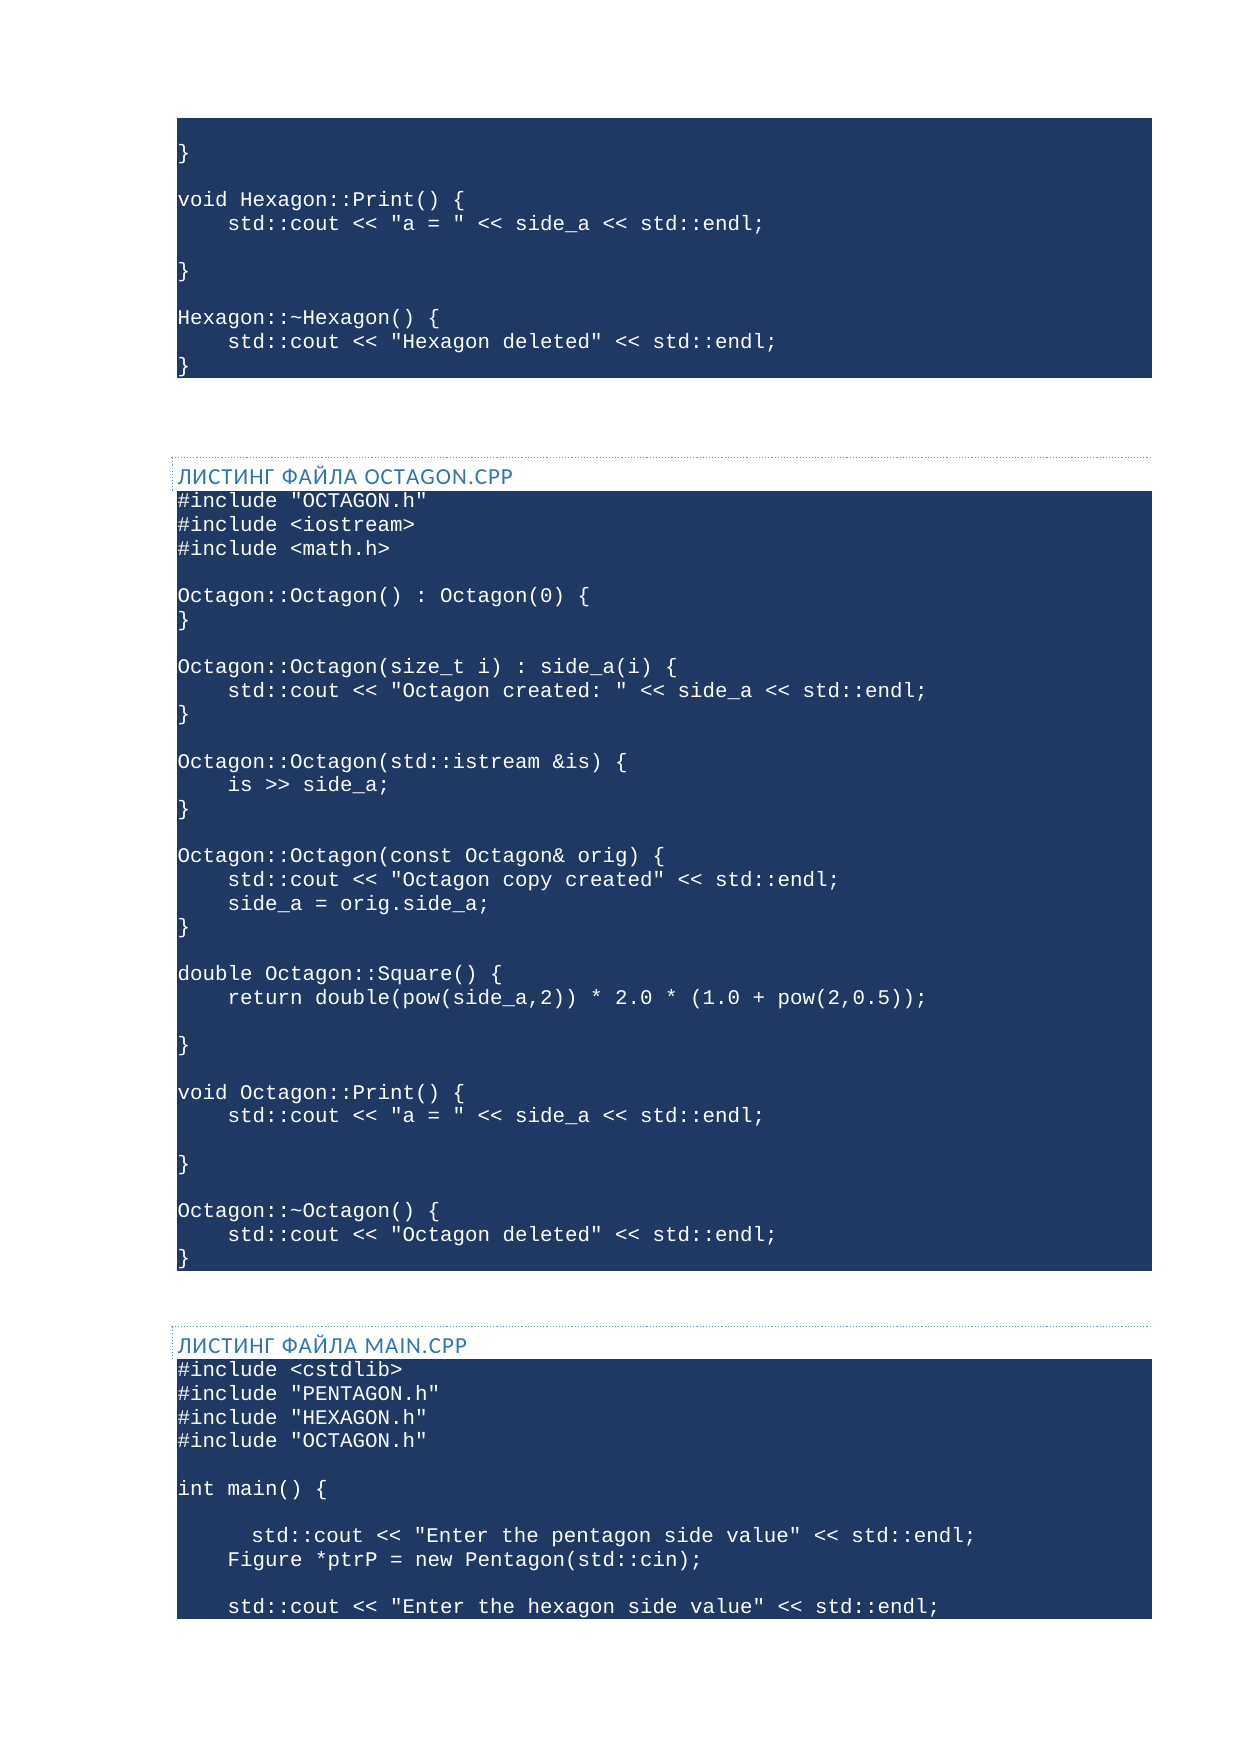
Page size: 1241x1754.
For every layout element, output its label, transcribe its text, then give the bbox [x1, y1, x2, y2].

text int main() { [177, 1478, 1152, 1501]
text } [177, 1034, 1152, 1058]
text std::cout << "Octagon created: " << side_a << std::endl; [177, 680, 1152, 703]
text Octagon::Octagon(size_t i) : side_a(i) { [177, 656, 1152, 680]
text #include "HEXAGON.h" [177, 1407, 1152, 1430]
text #include <cstdlib> [177, 1359, 1152, 1383]
text } [177, 609, 1152, 632]
text Hexagon::~Hexagon() { [177, 307, 1152, 331]
text is >> side_a; [177, 774, 1152, 798]
subtitle Листинг файла main.cpp [171, 1326, 1152, 1359]
text } [177, 1247, 1152, 1271]
text std::cout << "Enter the pentagon side value" << std::endl; [177, 1525, 1152, 1549]
text std::cout << "Hexagon deleted" << std::endl; [177, 331, 1152, 354]
text Octagon::Octagon(const Octagon& orig) { [177, 845, 1152, 869]
text #include <iostream> [177, 514, 1152, 538]
text Octagon::~Octagon() { [177, 1200, 1152, 1223]
text std::cout << "Octagon copy created" << std::endl; [177, 869, 1152, 892]
text } [177, 916, 1152, 940]
text Octagon::Octagon(std::istream &is) { [177, 751, 1152, 774]
text void Octagon::Print() { [177, 1082, 1152, 1105]
subtitle Листинг файла octagon.cpp [171, 457, 1152, 491]
text } [177, 260, 1152, 284]
text std::cout << "Enter the hexagon side value" << std::endl; [177, 1596, 1152, 1619]
text Octagon::Octagon() : Octagon(0) { [177, 585, 1152, 609]
text void Hexagon::Print() { [177, 189, 1152, 213]
text double Octagon::Square() { [177, 963, 1152, 987]
text #include "PENTAGON.h" [177, 1383, 1152, 1407]
text Figure *ptrP = new Pentagon(std::cin); [177, 1549, 1152, 1572]
text } [177, 798, 1152, 822]
text } [177, 703, 1152, 727]
text } [177, 354, 1152, 378]
text #include "OCTAGON.h" [177, 491, 1152, 514]
text } [177, 142, 1152, 165]
text side_a = orig.side_a; [177, 892, 1152, 916]
text std::cout << "a = " << side_a << std::endl; [177, 213, 1152, 236]
text } [177, 1153, 1152, 1176]
text #include <math.h> [177, 538, 1152, 561]
text std::cout << "a = " << side_a << std::endl; [177, 1105, 1152, 1129]
text #include "OCTAGON.h" [177, 1430, 1152, 1454]
text std::cout << "Octagon deleted" << std::endl; [177, 1223, 1152, 1247]
text return double(pow(side_a,2)) * 2.0 * (1.0 + pow(2,0.5)); [177, 987, 1152, 1011]
